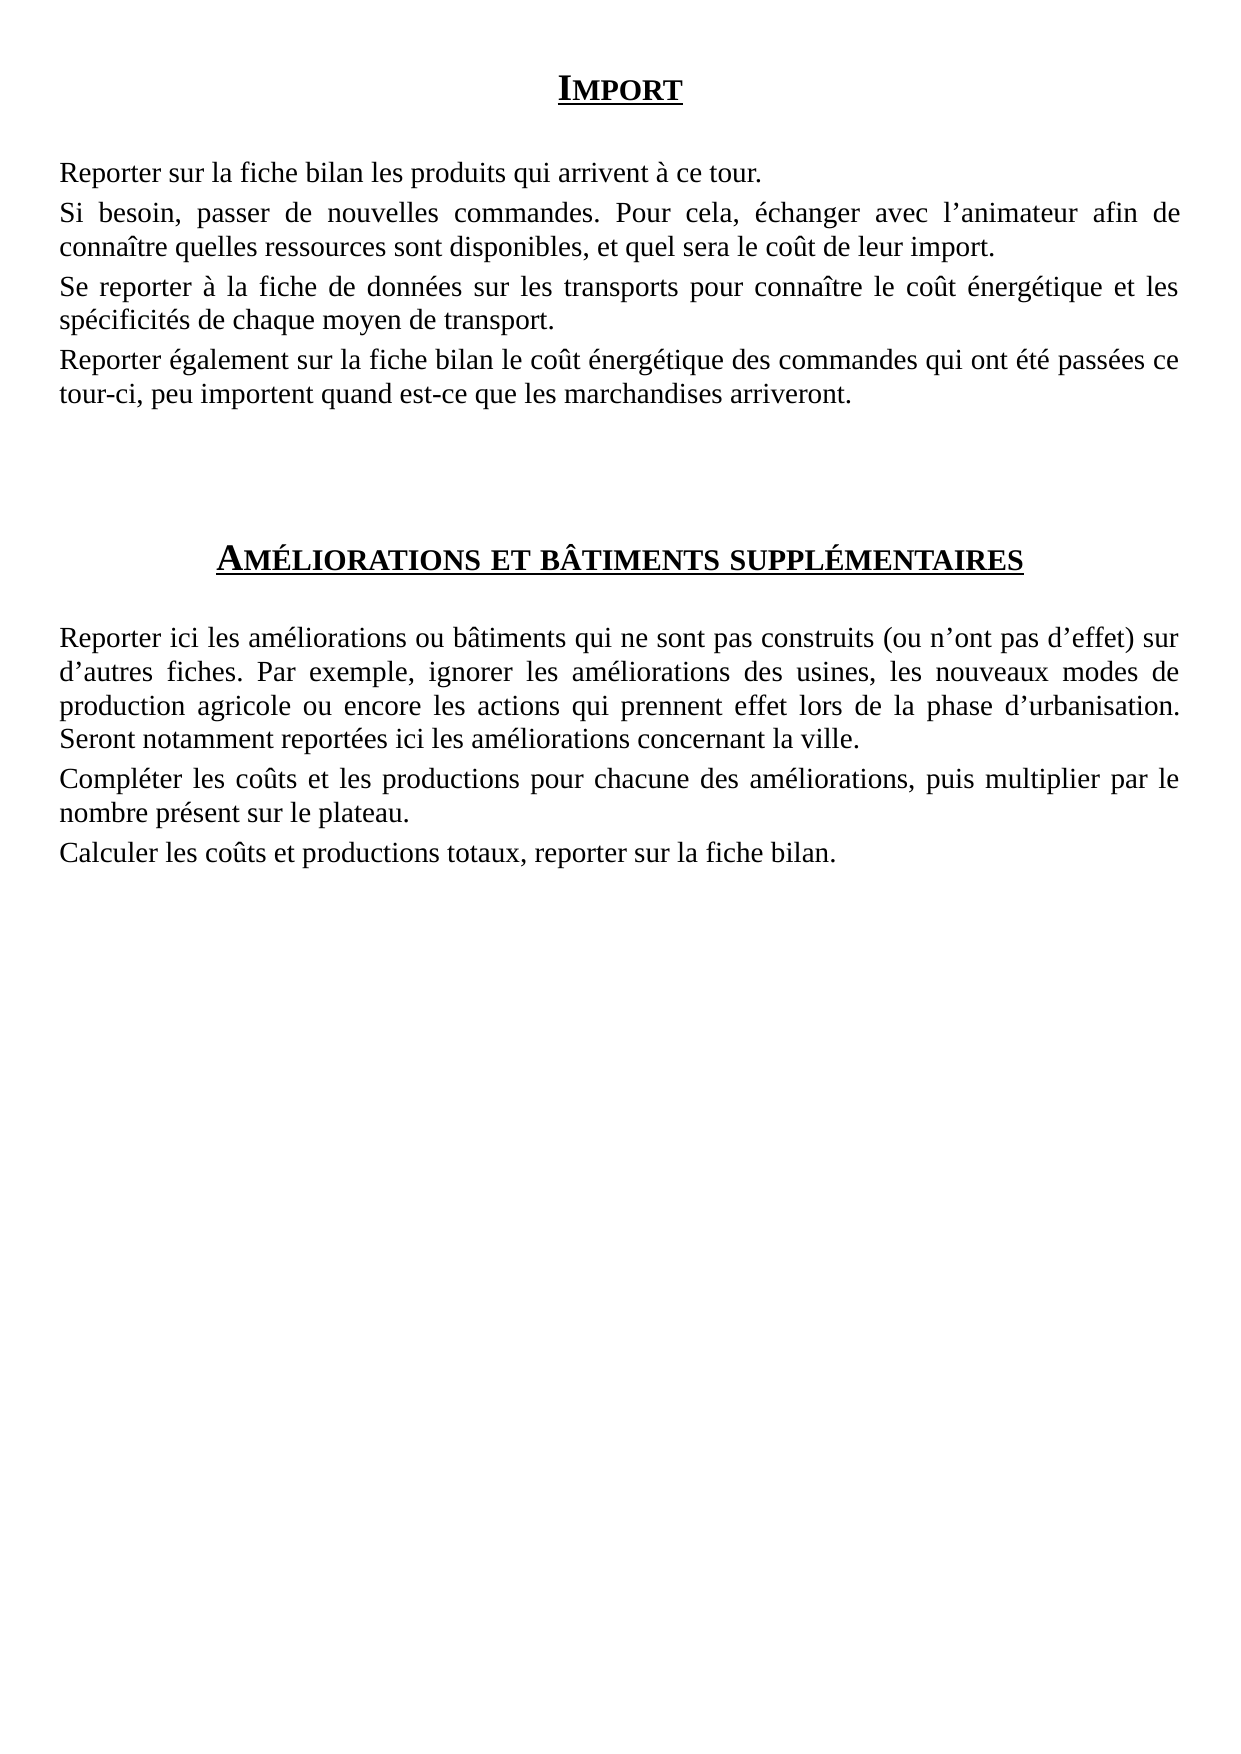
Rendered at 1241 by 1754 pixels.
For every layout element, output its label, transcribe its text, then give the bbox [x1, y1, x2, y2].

text Si besoin, passer de nouvelles commandes. Pour cela, échanger avec l’animateur afin de connaître quelles ressources sont disponibles, et quel sera le coût de leur import. [59, 195, 1181, 262]
text Reporter sur la fiche bilan les produits qui arrivent à ce tour. [59, 155, 1181, 189]
text Import [59, 66, 1181, 109]
text Compléter les coûts et les productions pour chacune des améliorations, puis multiplier par le nombre présent sur le plateau. [59, 761, 1181, 828]
text Améliorations et bâtiments supplémentaires [59, 536, 1181, 579]
text Reporter également sur la fiche bilan le coût énergétique des commandes qui ont été passées ce tour-ci, peu importent quand est-ce que les marchandises arriveront. [59, 342, 1181, 409]
text Se reporter à la fiche de données sur les transports pour connaître le coût énergétique et les spécificités de chaque moyen de transport. [59, 269, 1181, 336]
text Calculer les coûts et productions totaux, reporter sur la fiche bilan. [59, 835, 1181, 868]
text Reporter ici les améliorations ou bâtiments qui ne sont pas construits (ou n’ont pas d’effet) sur d’autres fiches. Par exemple, ignorer les améliorations des usines, les nouveaux modes de production agricole ou encore les actions qui prennent effet lors de la phase d’urbanisation. Seront notamment reportées ici les améliorations concernant la ville. [59, 621, 1181, 755]
